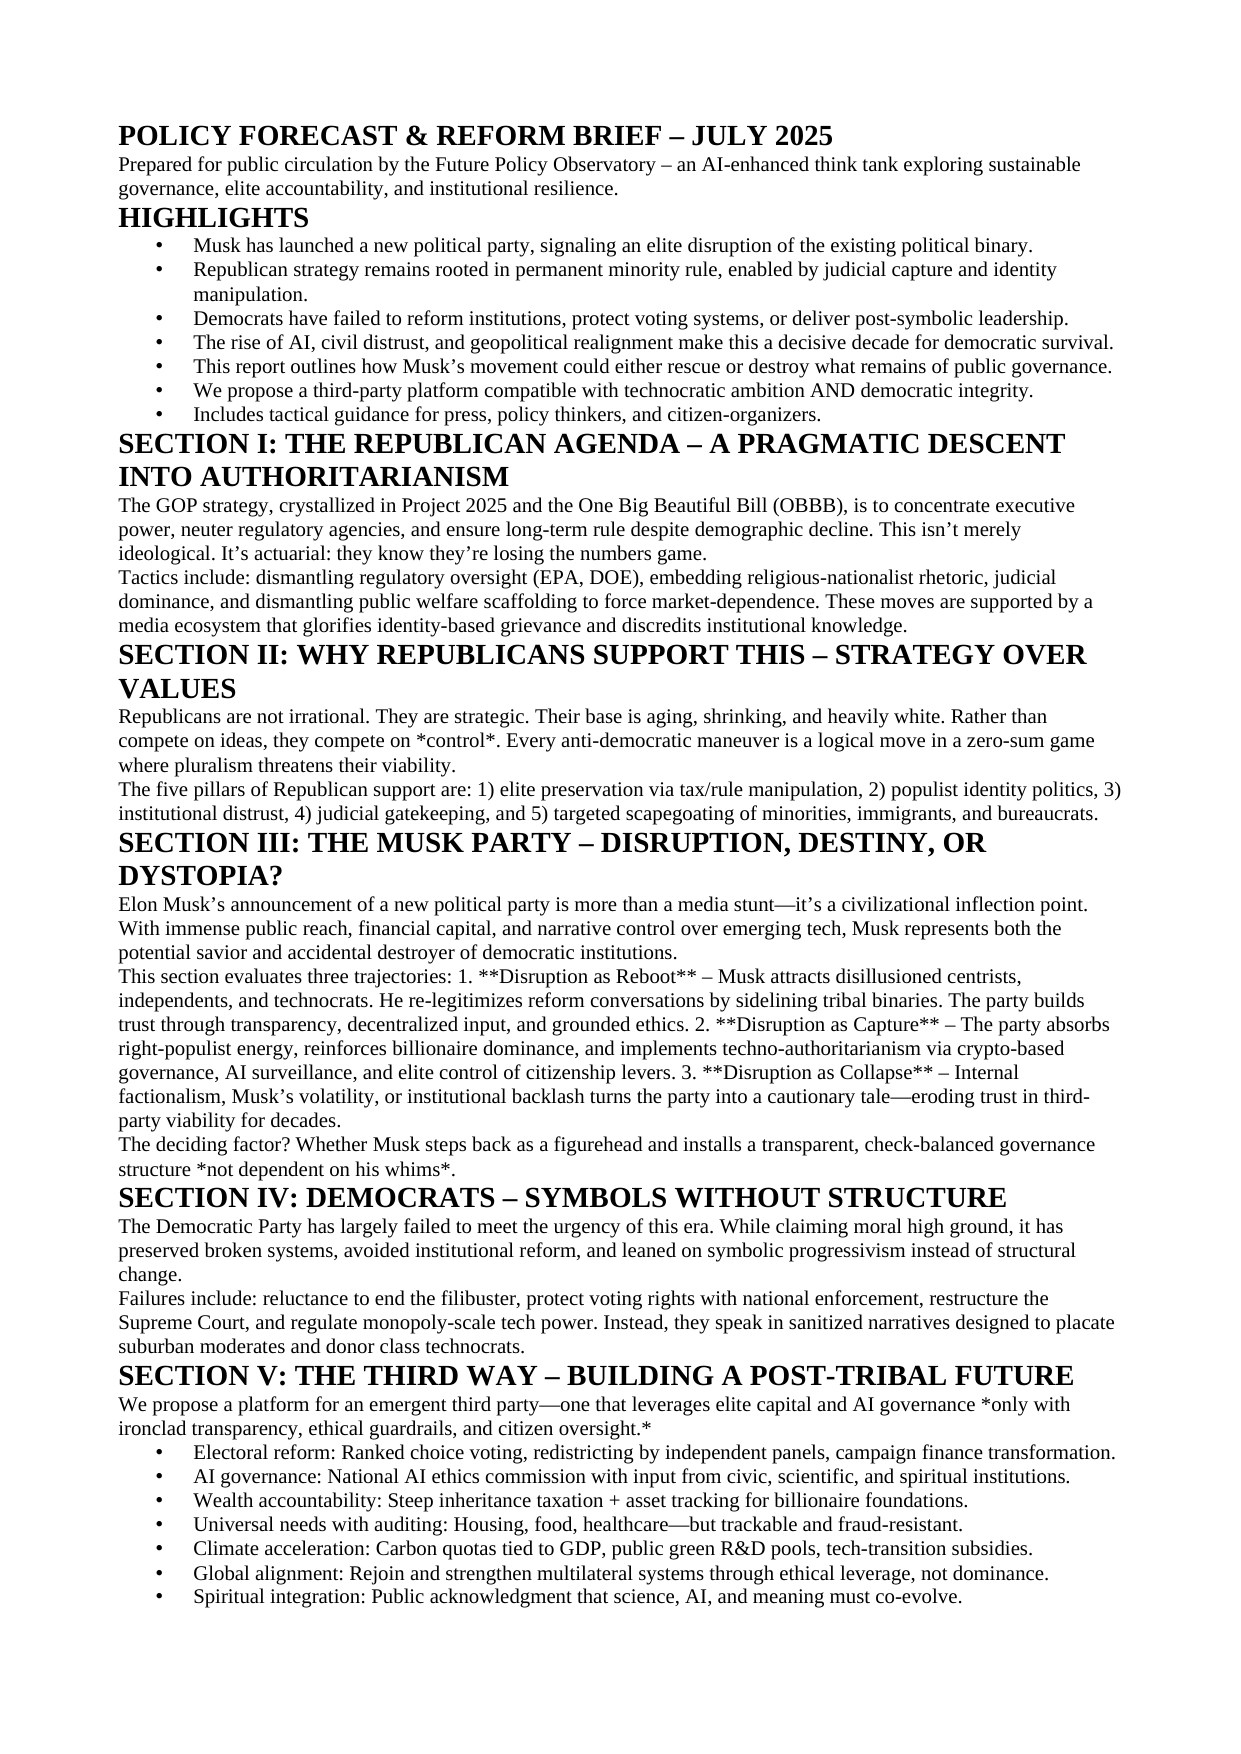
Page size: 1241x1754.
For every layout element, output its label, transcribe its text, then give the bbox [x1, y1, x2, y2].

list Electoral reform: Ranked choice voting, redistricting by independent panels, campaign finance transformation. [156, 1440, 1122, 1464]
list Includes tactical guidance for press, policy thinkers, and citizen-organizers. [156, 402, 1122, 426]
subtitle SECTION IV: DEMOCRATS – SYMBOLS WITHOUT STRUCTURE [118, 1181, 1122, 1214]
subtitle SECTION I: THE REPUBLICAN AGENDA – A PRAGMATIC DESCENT INTO AUTHORITARIANISM [118, 426, 1122, 493]
text Tactics include: dismantling regulatory oversight (EPA, DOE), embedding religious-nationalist rhetoric, judicial dominance, and dismantling public welfare scaffolding to force market-dependence. These moves are supported by a media ecosystem that glorifies identity-based grievance and discredits institutional knowledge. [118, 565, 1122, 637]
text The GOP strategy, crystallized in Project 2025 and the One Big Beautiful Bill (OBBB), is to concentrate executive power, neuter regulatory agencies, and ensure long-term rule despite demographic decline. This isn’t merely ideological. It’s actuarial: they know they’re losing the numbers game. [118, 493, 1122, 565]
list Global alignment: Rejoin and strengthen multilateral systems through ethical leverage, not dominance. [156, 1560, 1122, 1584]
list This report outlines how Musk’s movement could either rescue or destroy what remains of public governance. [156, 354, 1122, 378]
text We propose a platform for an emergent third party—one that leverages elite capital and AI governance *only with ironclad transparency, ethical guardrails, and citizen oversight.* [118, 1392, 1122, 1440]
list Spiritual integration: Public acknowledgment that science, AI, and meaning must co-evolve. [156, 1584, 1122, 1608]
text This section evaluates three trajectories: 1. **Disruption as Reboot** – Musk attracts disillusioned centrists, independents, and technocrats. He re-legitimizes reform conversations by sidelining tribal binaries. The party builds trust through transparency, decentralized input, and grounded ethics. 2. **Disruption as Capture** – The party absorbs right-populist energy, reinforces billionaire dominance, and implements techno-authoritarianism via crypto-based governance, AI surveillance, and elite control of citizenship levers. 3. **Disruption as Collapse** – Internal factionalism, Musk’s volatility, or institutional backlash turns the party into a cautionary tale—eroding trust in third-party viability for decades. [118, 964, 1122, 1132]
text The Democratic Party has largely failed to meet the urgency of this era. While claiming moral high ground, it has preserved broken systems, avoided institutional reform, and leaned on symbolic progressivism instead of structural change. [118, 1214, 1122, 1286]
subtitle HIGHLIGHTS [118, 200, 1122, 233]
text Failures include: reluctance to end the filibuster, protect voting rights with national enforcement, restructure the Supreme Court, and regulate monopoly-scale tech power. Instead, they speak in sanitized narratives designed to placate suburban moderates and donor class technocrats. [118, 1286, 1122, 1358]
list AI governance: National AI ethics commission with input from civic, scientific, and spiritual institutions. [156, 1464, 1122, 1488]
text The deciding factor? Whether Musk steps back as a figurehead and installs a transparent, check-balanced governance structure *not dependent on his whims*. [118, 1132, 1122, 1181]
list Climate acceleration: Carbon quotas tied to GDP, public green R&D pools, tech-transition subsidies. [156, 1536, 1122, 1560]
list We propose a third-party platform compatible with technocratic ambition AND democratic integrity. [156, 378, 1122, 402]
subtitle POLICY FORECAST & REFORM BRIEF – JULY 2025 [118, 118, 1122, 152]
text Republicans are not irrational. They are strategic. Their base is aging, shrinking, and heavily white. Rather than compete on ideas, they compete on *control*. Every anti-democratic maneuver is a logical move in a zero-sum game where pluralism threatens their viability. [118, 704, 1122, 777]
subtitle SECTION II: WHY REPUBLICANS SUPPORT THIS – STRATEGY OVER VALUES [118, 637, 1122, 704]
list Musk has launched a new political party, signaling an elite disruption of the existing political binary. [156, 233, 1122, 257]
list Republican strategy remains rooted in permanent minority rule, enabled by judicial capture and identity manipulation. [156, 257, 1122, 306]
list Wealth accountability: Steep inheritance taxation + asset tracking for billionaire foundations. [156, 1488, 1122, 1512]
text Prepared for public circulation by the Future Policy Observatory – an AI-enhanced think tank exploring sustainable governance, elite accountability, and institutional resilience. [118, 152, 1122, 200]
subtitle SECTION V: THE THIRD WAY – BUILDING A POST-TRIBAL FUTURE [118, 1358, 1122, 1392]
list Democrats have failed to reform institutions, protect voting systems, or deliver post-symbolic leadership. [156, 306, 1122, 329]
list Universal needs with auditing: Housing, food, healthcare—but trackable and fraud-resistant. [156, 1512, 1122, 1536]
subtitle SECTION III: THE MUSK PARTY – DISRUPTION, DESTINY, OR DYSTOPIA? [118, 825, 1122, 892]
list The rise of AI, civil distrust, and geopolitical realignment make this a decisive decade for democratic survival. [156, 329, 1122, 354]
text Elon Musk’s announcement of a new political party is more than a media stunt—it’s a civilizational inflection point. With immense public reach, financial capital, and narrative control over emerging tech, Musk represents both the potential savior and accidental destroyer of democratic institutions. [118, 892, 1122, 964]
text The five pillars of Republican support are: 1) elite preservation via tax/rule manipulation, 2) populist identity politics, 3) institutional distrust, 4) judicial gatekeeping, and 5) targeted scapegoating of minorities, immigrants, and bureaucrats. [118, 777, 1122, 825]
